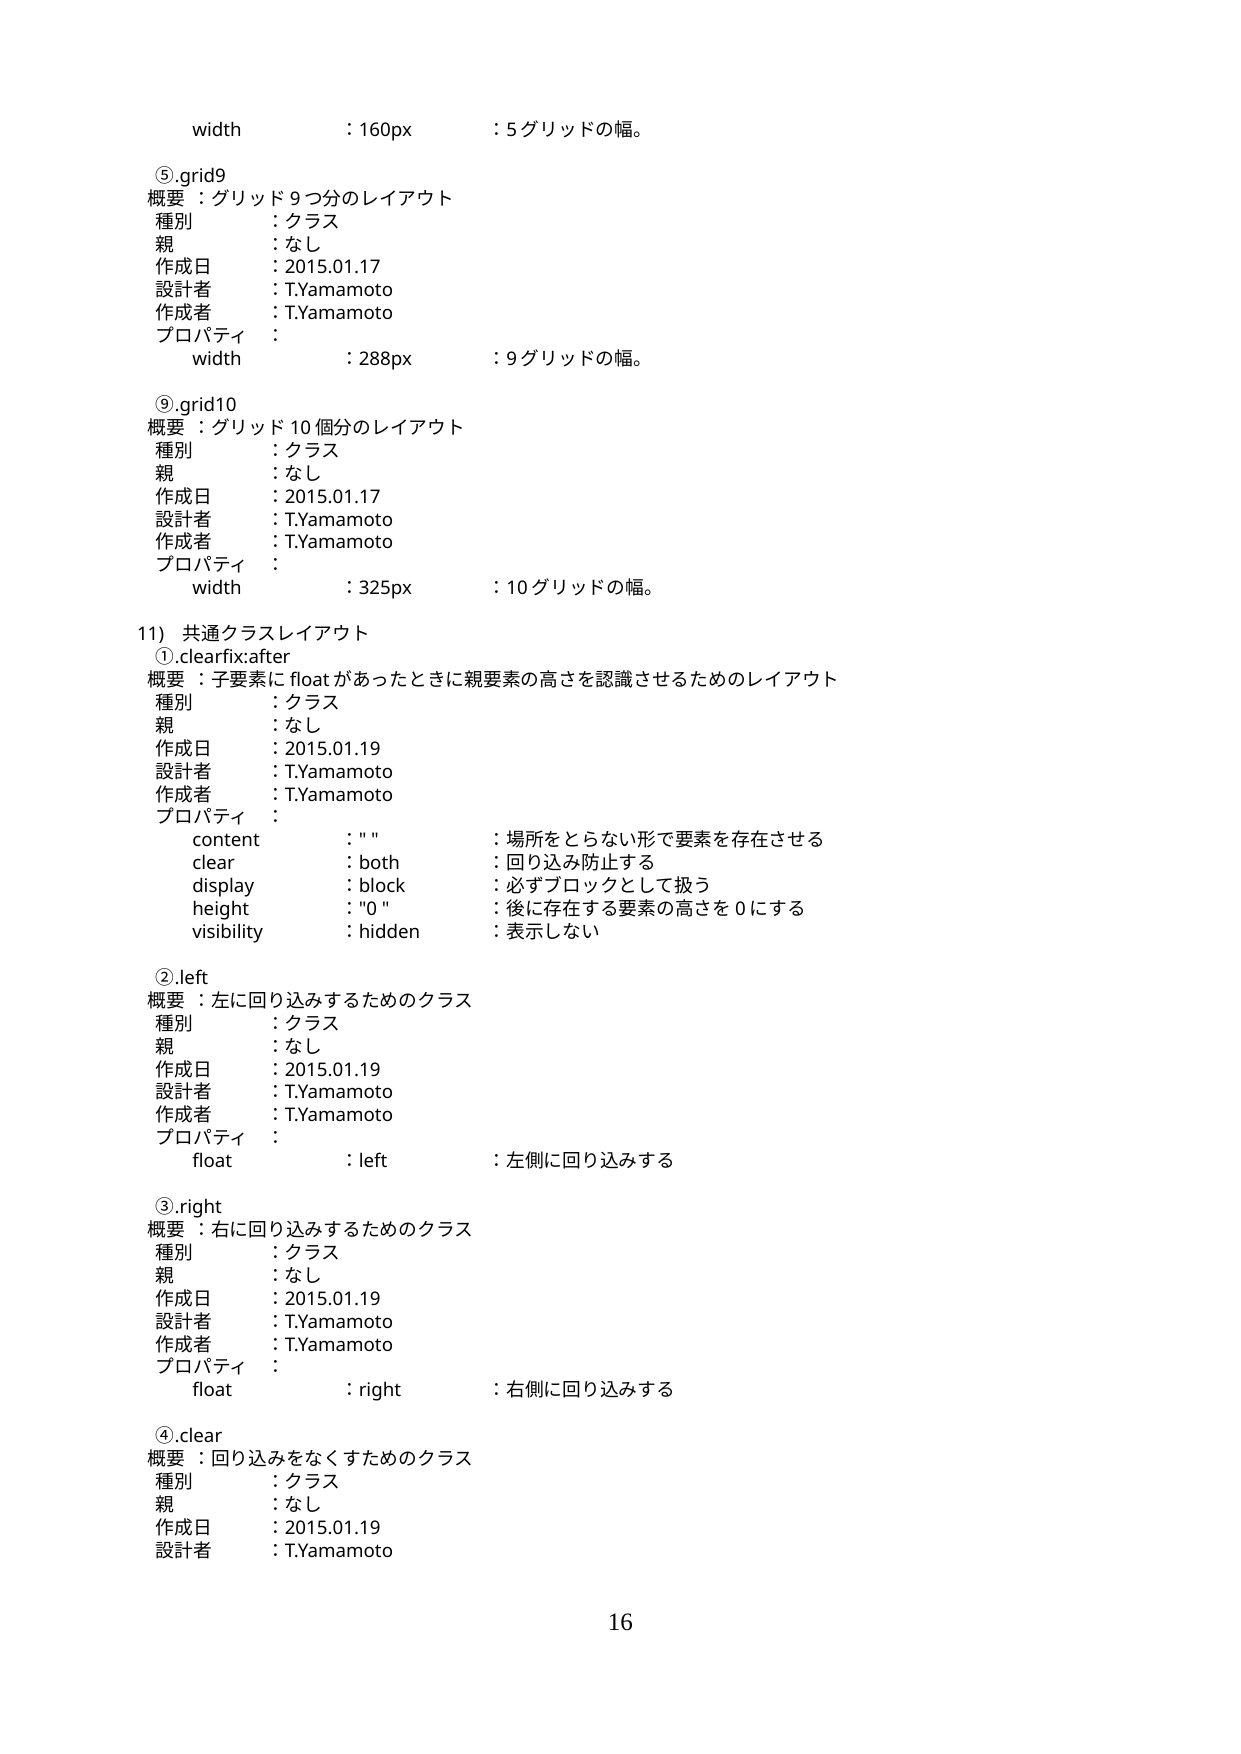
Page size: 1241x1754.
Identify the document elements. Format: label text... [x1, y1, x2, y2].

text 親 ：なし [118, 714, 1122, 737]
text ④.clear [118, 1424, 1122, 1447]
text width ：288px ：9グリッドの幅。 [118, 347, 1122, 370]
text display ：block ：必ずブロックとして扱う [118, 874, 1122, 897]
text width ：325px ：10グリッドの幅。 [118, 576, 1122, 599]
text 概要 ：グリッド10個分のレイアウト [118, 416, 1122, 439]
text 種別 ：クラス [118, 1241, 1122, 1264]
text プロパティ ： [118, 324, 1122, 347]
text float ：left ：左側に回り込みする [118, 1149, 1122, 1172]
text 作成日 ：2015.01.19 [118, 1287, 1122, 1310]
text visibility ：hidden ：表示しない [118, 920, 1122, 943]
text 概要 ：グリッド9つ分のレイアウト [118, 187, 1122, 210]
text ②.left [118, 966, 1122, 989]
text 概要 ：左に回り込みするためのクラス [118, 989, 1122, 1012]
text content ：" " ：場所をとらない形で要素を存在させる [118, 828, 1122, 851]
text 作成日 ：2015.01.17 [118, 256, 1122, 278]
text 作成者 ：T.Yamamoto [118, 301, 1122, 324]
text ⑨.grid10 [118, 393, 1122, 416]
text ⑤.grid9 [118, 164, 1122, 187]
text プロパティ ： [118, 1126, 1122, 1149]
text 11) 共通クラスレイアウト [118, 622, 1122, 645]
text 作成者 ：T.Yamamoto [118, 783, 1122, 806]
text プロパティ ： [118, 1356, 1122, 1378]
text ①.clearfix:after [118, 645, 1122, 668]
text width ：160px ：5グリッドの幅。 [118, 118, 1122, 141]
text 親 ：なし [118, 462, 1122, 485]
text 種別 ：クラス [118, 691, 1122, 714]
text 作成日 ：2015.01.19 [118, 737, 1122, 760]
text 作成者 ：T.Yamamoto [118, 1103, 1122, 1126]
text 概要 ：右に回り込みするためのクラス [118, 1218, 1122, 1241]
text 種別 ：クラス [118, 1012, 1122, 1035]
text 設計者 ：T.Yamamoto [118, 1539, 1122, 1562]
text 種別 ：クラス [118, 1470, 1122, 1493]
text height ："0 " ：後に存在する要素の高さを0にする [118, 897, 1122, 920]
text 概要 ：回り込みをなくすためのクラス [118, 1447, 1122, 1470]
text 作成日 ：2015.01.19 [118, 1058, 1122, 1081]
text 作成者 ：T.Yamamoto [118, 531, 1122, 553]
text 親 ：なし [118, 233, 1122, 256]
text clear ：both ：回り込み防止する [118, 851, 1122, 874]
text 種別 ：クラス [118, 210, 1122, 233]
text ③.right [118, 1195, 1122, 1218]
text 親 ：なし [118, 1035, 1122, 1058]
text 設計者 ：T.Yamamoto [118, 278, 1122, 301]
text 作成日 ：2015.01.17 [118, 485, 1122, 508]
text 親 ：なし [118, 1264, 1122, 1287]
text プロパティ ： [118, 553, 1122, 576]
text 設計者 ：T.Yamamoto [118, 1081, 1122, 1103]
text 親 ：なし [118, 1493, 1122, 1516]
text 設計者 ：T.Yamamoto [118, 760, 1122, 783]
text float ：right ：右側に回り込みする [118, 1378, 1122, 1401]
text 作成者 ：T.Yamamoto [118, 1333, 1122, 1356]
text 種別 ：クラス [118, 439, 1122, 462]
text プロパティ ： [118, 806, 1122, 828]
text 設計者 ：T.Yamamoto [118, 508, 1122, 531]
text 概要 ：子要素にfloatがあったときに親要素の高さを認識させるためのレイアウト [118, 668, 1122, 691]
text 設計者 ：T.Yamamoto [118, 1310, 1122, 1333]
text 作成日 ：2015.01.19 [118, 1516, 1122, 1539]
